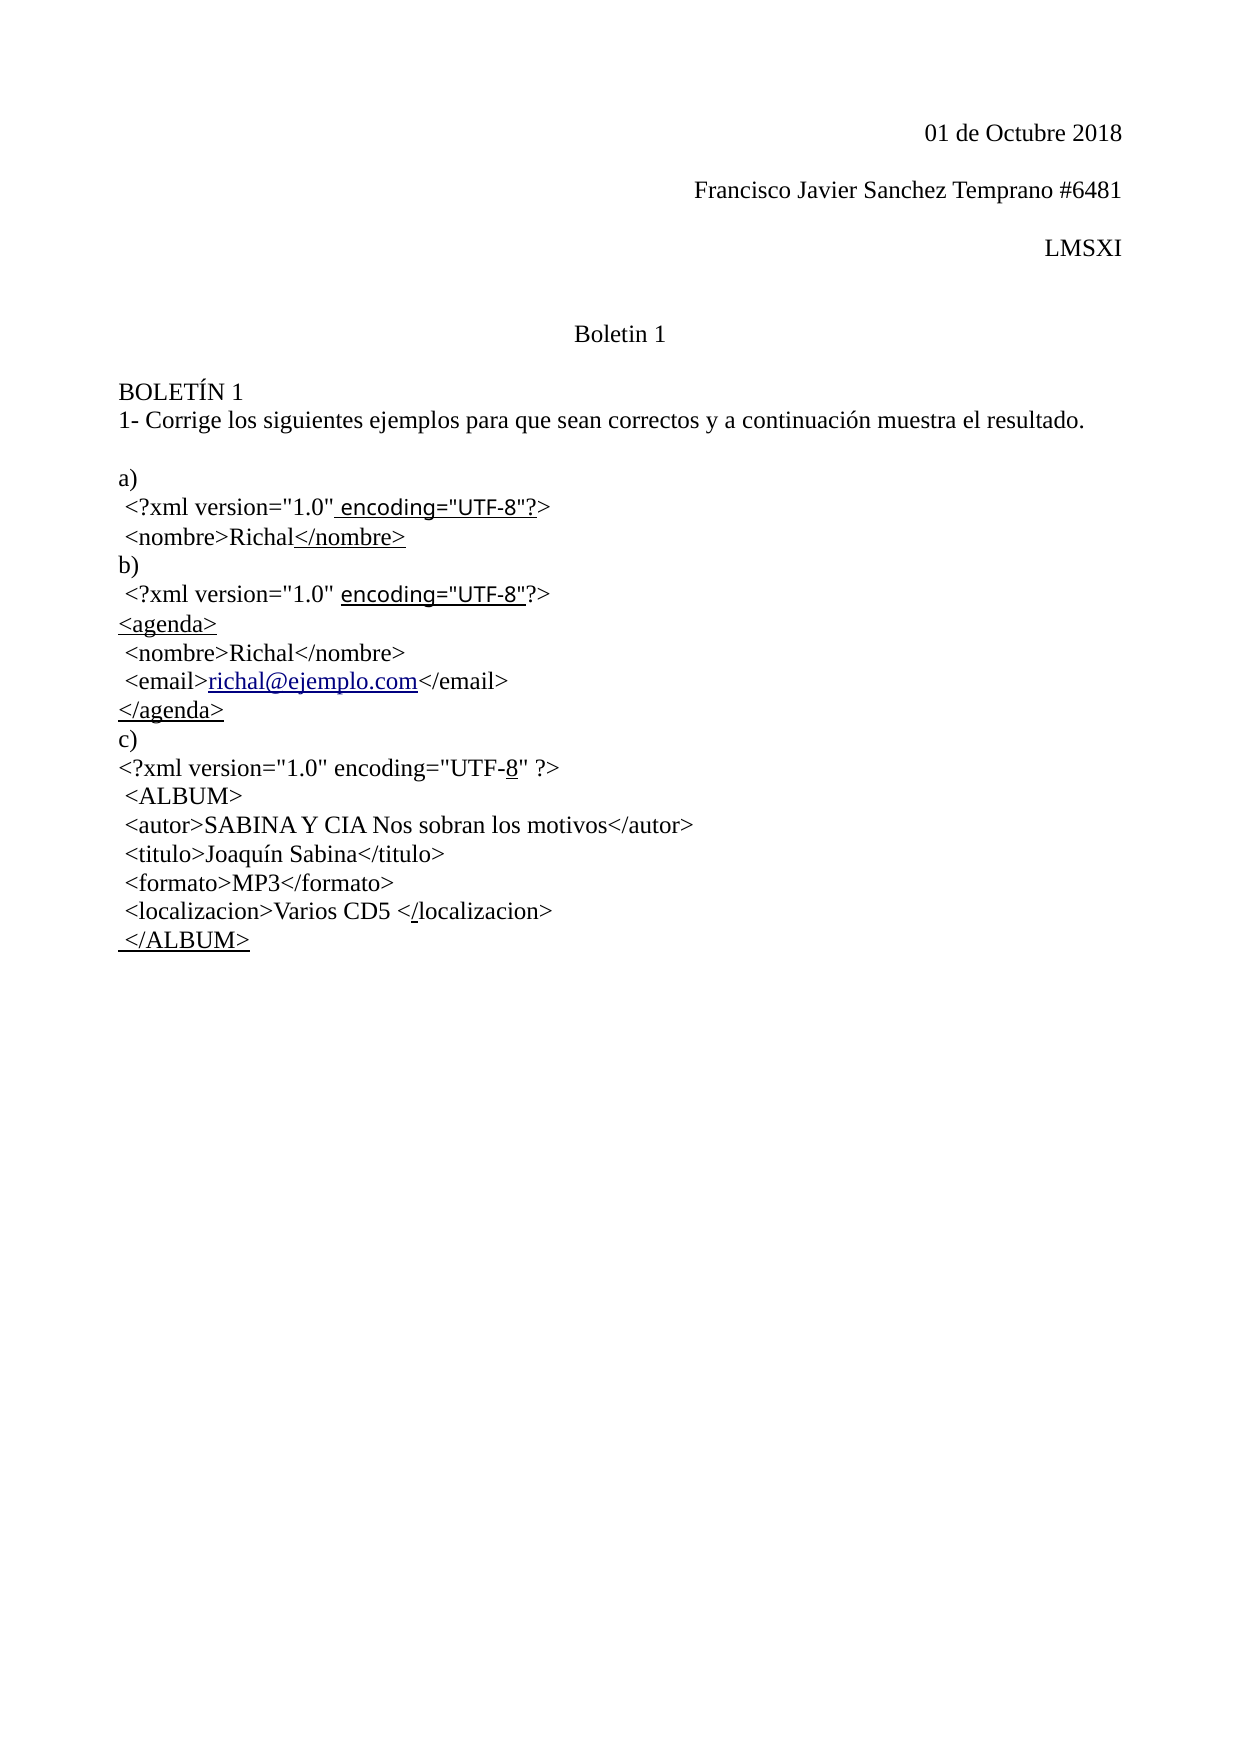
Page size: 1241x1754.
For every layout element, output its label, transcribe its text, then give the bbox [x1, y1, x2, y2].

text <nombre>Richal</nombre> [118, 522, 1122, 550]
text </ALBUM> [118, 925, 1122, 954]
text a) [118, 463, 1122, 492]
text 01 de Octubre 2018 [118, 118, 1122, 147]
text <email>richal@ejemplo.com</email> [118, 666, 1122, 695]
text </agenda> [118, 695, 1122, 724]
text BOLETÍN 1 [118, 377, 1122, 406]
text <nombre>Richal</nombre> [118, 638, 1122, 666]
text <titulo>Joaquín Sabina</titulo> [118, 839, 1122, 868]
text <?xml version="1.0" encoding="UTF-8" ?> [118, 753, 1122, 781]
text b) [118, 550, 1122, 579]
text <localizacion>Varios CD5 </localizacion> [118, 896, 1122, 925]
text <agenda> [118, 609, 1122, 638]
text c) [118, 724, 1122, 753]
text <autor>SABINA Y CIA Nos sobran los motivos</autor> [118, 810, 1122, 839]
text LMSXI [118, 233, 1122, 262]
text Boletin 1 [118, 319, 1122, 348]
text <?xml version="1.0" encoding="UTF-8"?> [118, 579, 1122, 609]
text 1- Corrige los siguientes ejemplos para que sean correctos y a continuación muestra el resultado. [118, 406, 1122, 434]
text Francisco Javier Sanchez Temprano #6481 [118, 176, 1122, 204]
text <ALBUM> [118, 781, 1122, 810]
text <formato>MP3</formato> [118, 868, 1122, 896]
text <?xml version="1.0" encoding="UTF-8"?> [118, 492, 1122, 522]
